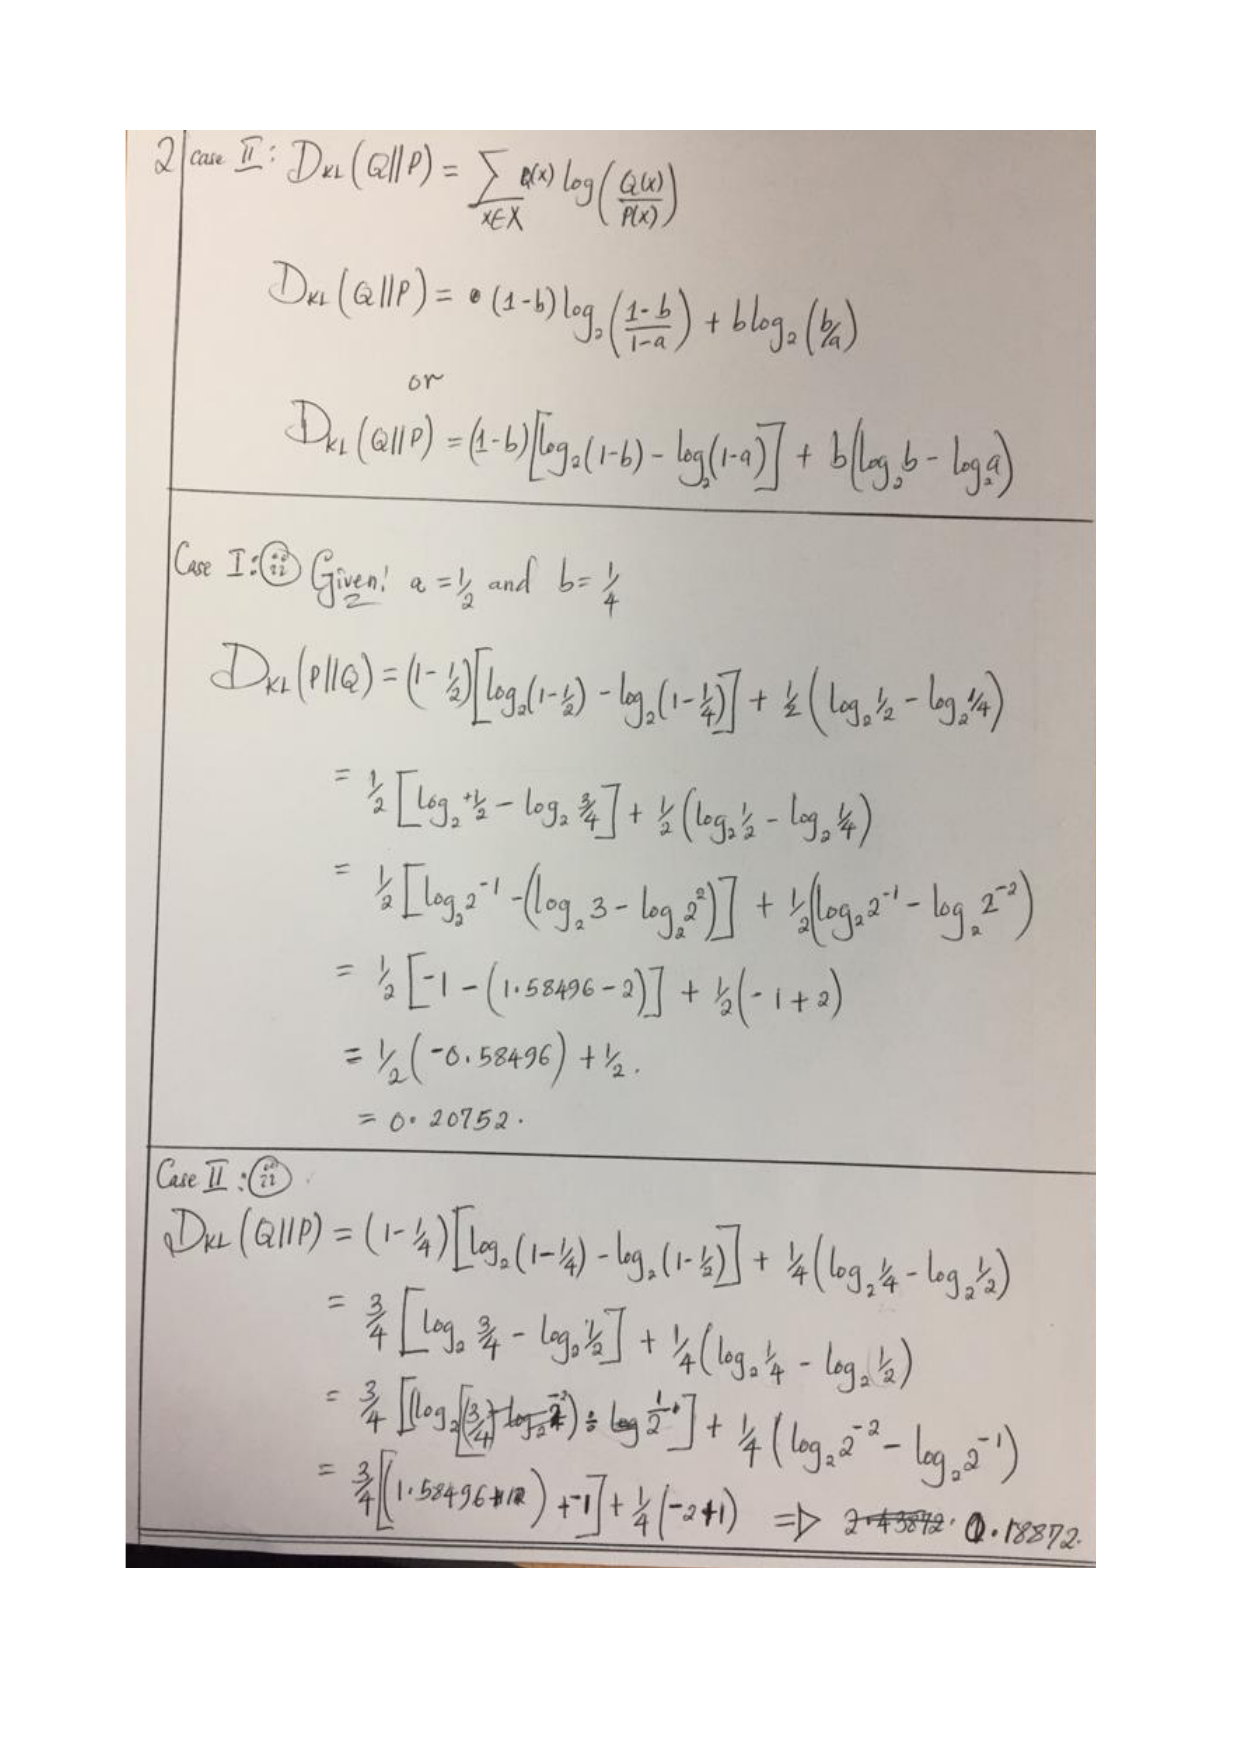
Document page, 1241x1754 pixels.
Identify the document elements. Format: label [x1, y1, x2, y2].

picture [125, 130, 1096, 1568]
